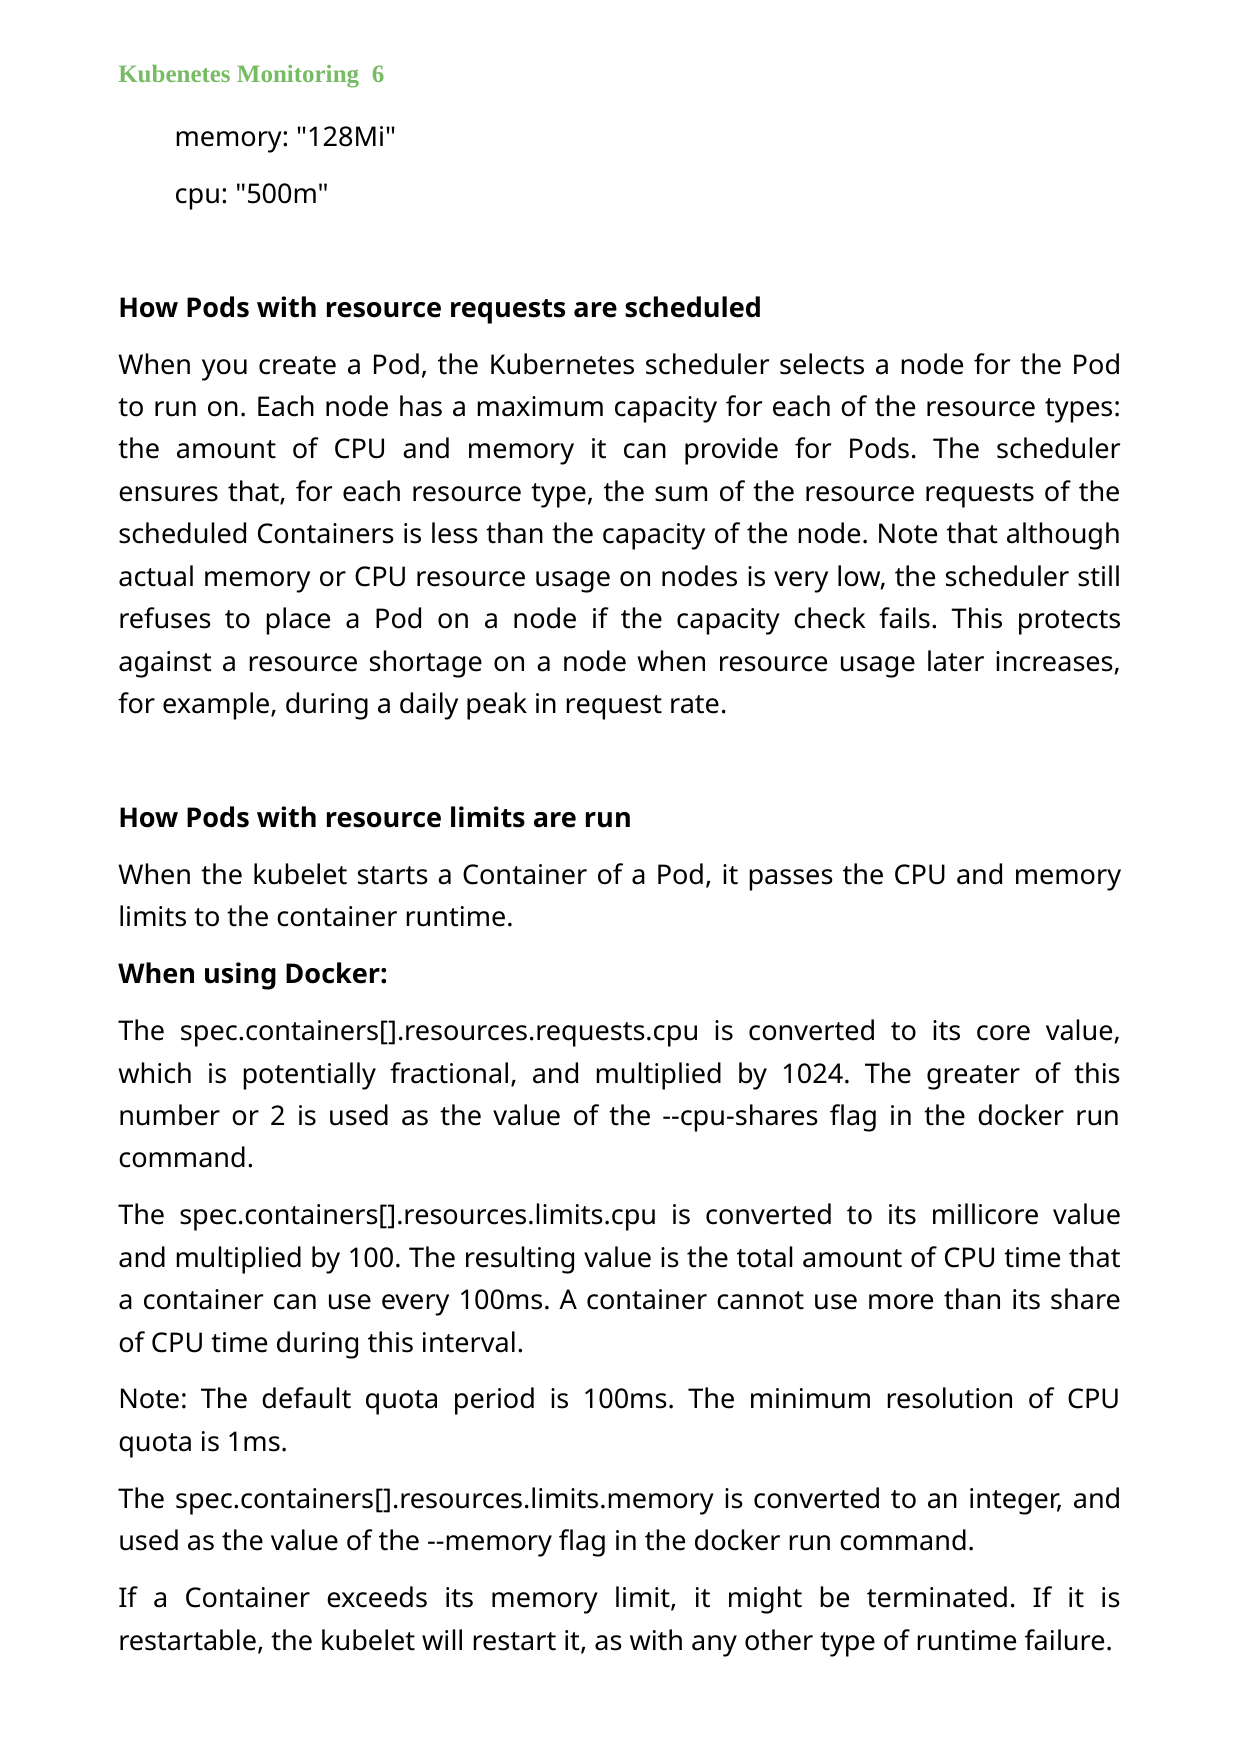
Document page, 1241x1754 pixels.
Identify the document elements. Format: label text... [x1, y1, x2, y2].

text If a Container exceeds its memory limit, it might be terminated. If it is restartable, the kubelet will restart it, as with any other type of runtime failure. [118, 1579, 1122, 1658]
text memory: "128Mi" [118, 117, 1122, 154]
text The spec.containers[].resources.requests.cpu is converted to its core value, which is potentially fractional, and multiplied by 1024. The greater of this number or 2 is used as the value of the --cpu-shares flag in the docker run command. [118, 1012, 1122, 1176]
text How Pods with resource requests are scheduled [118, 288, 1122, 325]
text The spec.containers[].resources.limits.cpu is converted to its millicore value and multiplied by 100. The resulting value is the total amount of CPU time that a container can use every 100ms. A container cannot use more than its share of CPU time during this interval. [118, 1196, 1122, 1360]
text When using Docker: [118, 955, 1122, 992]
text When you create a Pod, the Kubernetes scheduler selects a node for the Pod to run on. Each node has a maximum capacity for each of the resource types: the amount of CPU and memory it can provide for Pods. The scheduler ensures that, for each resource type, the sum of the resource requests of the scheduled Containers is less than the capacity of the node. Note that although actual memory or CPU resource usage on nodes is very low, the scheduler still refuses to place a Pod on a node if the capacity check fails. This protects against a resource shortage on a node when resource usage later increases, for example, during a daily peak in request rate. [118, 345, 1122, 721]
text cpu: "500m" [118, 174, 1122, 211]
text How Pods with resource limits are run [118, 798, 1122, 835]
text The spec.containers[].resources.limits.memory is converted to an integer, and used as the value of the --memory flag in the docker run command. [118, 1479, 1122, 1559]
text When the kubelet starts a Container of a Pod, it passes the CPU and memory limits to the container runtime. [118, 855, 1122, 934]
text Note: The default quota period is 100ms. The minimum resolution of CPU quota is 1ms. [118, 1380, 1122, 1459]
